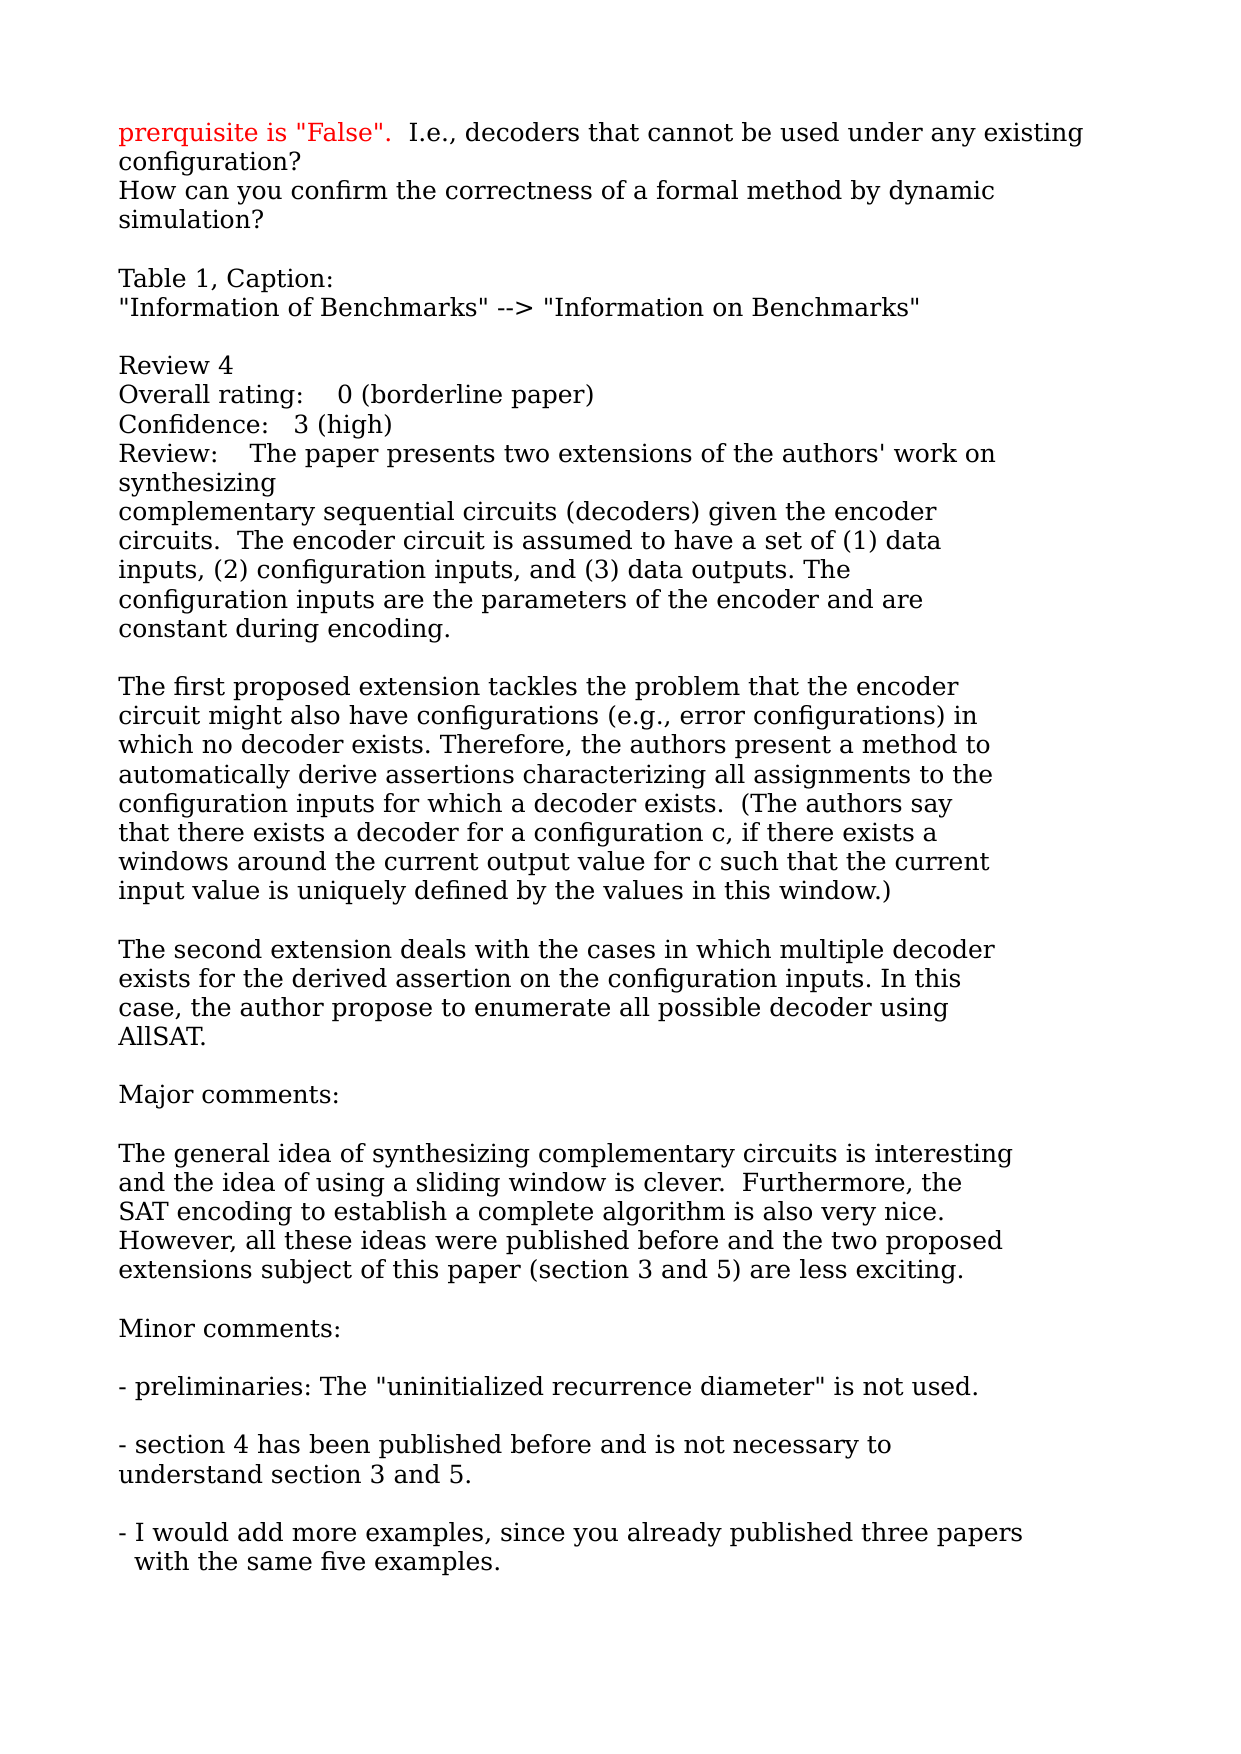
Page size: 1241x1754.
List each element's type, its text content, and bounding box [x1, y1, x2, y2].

text prerquisite is "False". I.e., decoders that cannot be used under any existing [118, 118, 1122, 147]
text Major comments: [118, 1081, 1122, 1110]
text configuration inputs are the parameters of the encoder and are [118, 585, 1122, 614]
text Minor comments: [118, 1314, 1122, 1343]
text case, the author propose to enumerate all possible decoder using [118, 993, 1122, 1022]
text that there exists a decoder for a configuration c, if there exists a [118, 818, 1122, 847]
text Confidence: 3 (high) [118, 410, 1122, 439]
text understand section 3 and 5. [118, 1460, 1122, 1489]
text How can you confirm the correctness of a formal method by dynamic simulation? [118, 176, 1122, 235]
text Review 4 [118, 351, 1122, 381]
text configuration inputs for which a decoder exists. (The authors say [118, 789, 1122, 818]
text However, all these ideas were published before and the two proposed [118, 1226, 1122, 1256]
text constant during encoding. [118, 614, 1122, 643]
text Review: The paper presents two extensions of the authors' work on synthesizing [118, 439, 1122, 497]
text AllSAT. [118, 1022, 1122, 1051]
text inputs, (2) configuration inputs, and (3) data outputs. The [118, 556, 1122, 585]
text The first proposed extension tackles the problem that the encoder [118, 672, 1122, 701]
text circuits. The encoder circuit is assumed to have a set of (1) data [118, 526, 1122, 556]
text complementary sequential circuits (decoders) given the encoder [118, 497, 1122, 526]
text exists for the derived assertion on the configuration inputs. In this [118, 964, 1122, 993]
text "Information of Benchmarks" --> "Information on Benchmarks" [118, 293, 1122, 322]
text SAT encoding to establish a complete algorithm is also very nice. [118, 1197, 1122, 1226]
text The second extension deals with the cases in which multiple decoder [118, 935, 1122, 964]
text configuration? [118, 147, 1122, 176]
text input value is uniquely defined by the values in this window.) [118, 876, 1122, 906]
text Table 1, Caption: [118, 264, 1122, 293]
text automatically derive assertions characterizing all assignments to the [118, 760, 1122, 789]
text windows around the current output value for c such that the current [118, 847, 1122, 876]
text The general idea of synthesizing complementary circuits is interesting [118, 1139, 1122, 1168]
text - preliminaries: The "uninitialized recurrence diameter" is not used. [118, 1372, 1122, 1401]
text and the idea of using a sliding window is clever. Furthermore, the [118, 1168, 1122, 1197]
text - section 4 has been published before and is not necessary to [118, 1431, 1122, 1460]
text with the same five examples. [118, 1547, 1122, 1576]
text circuit might also have configurations (e.g., error configurations) in [118, 701, 1122, 731]
text which no decoder exists. Therefore, the authors present a method to [118, 731, 1122, 760]
text - I would add more examples, since you already published three papers [118, 1518, 1122, 1547]
text extensions subject of this paper (section 3 and 5) are less exciting. [118, 1256, 1122, 1285]
text Overall rating: 0 (borderline paper) [118, 381, 1122, 410]
